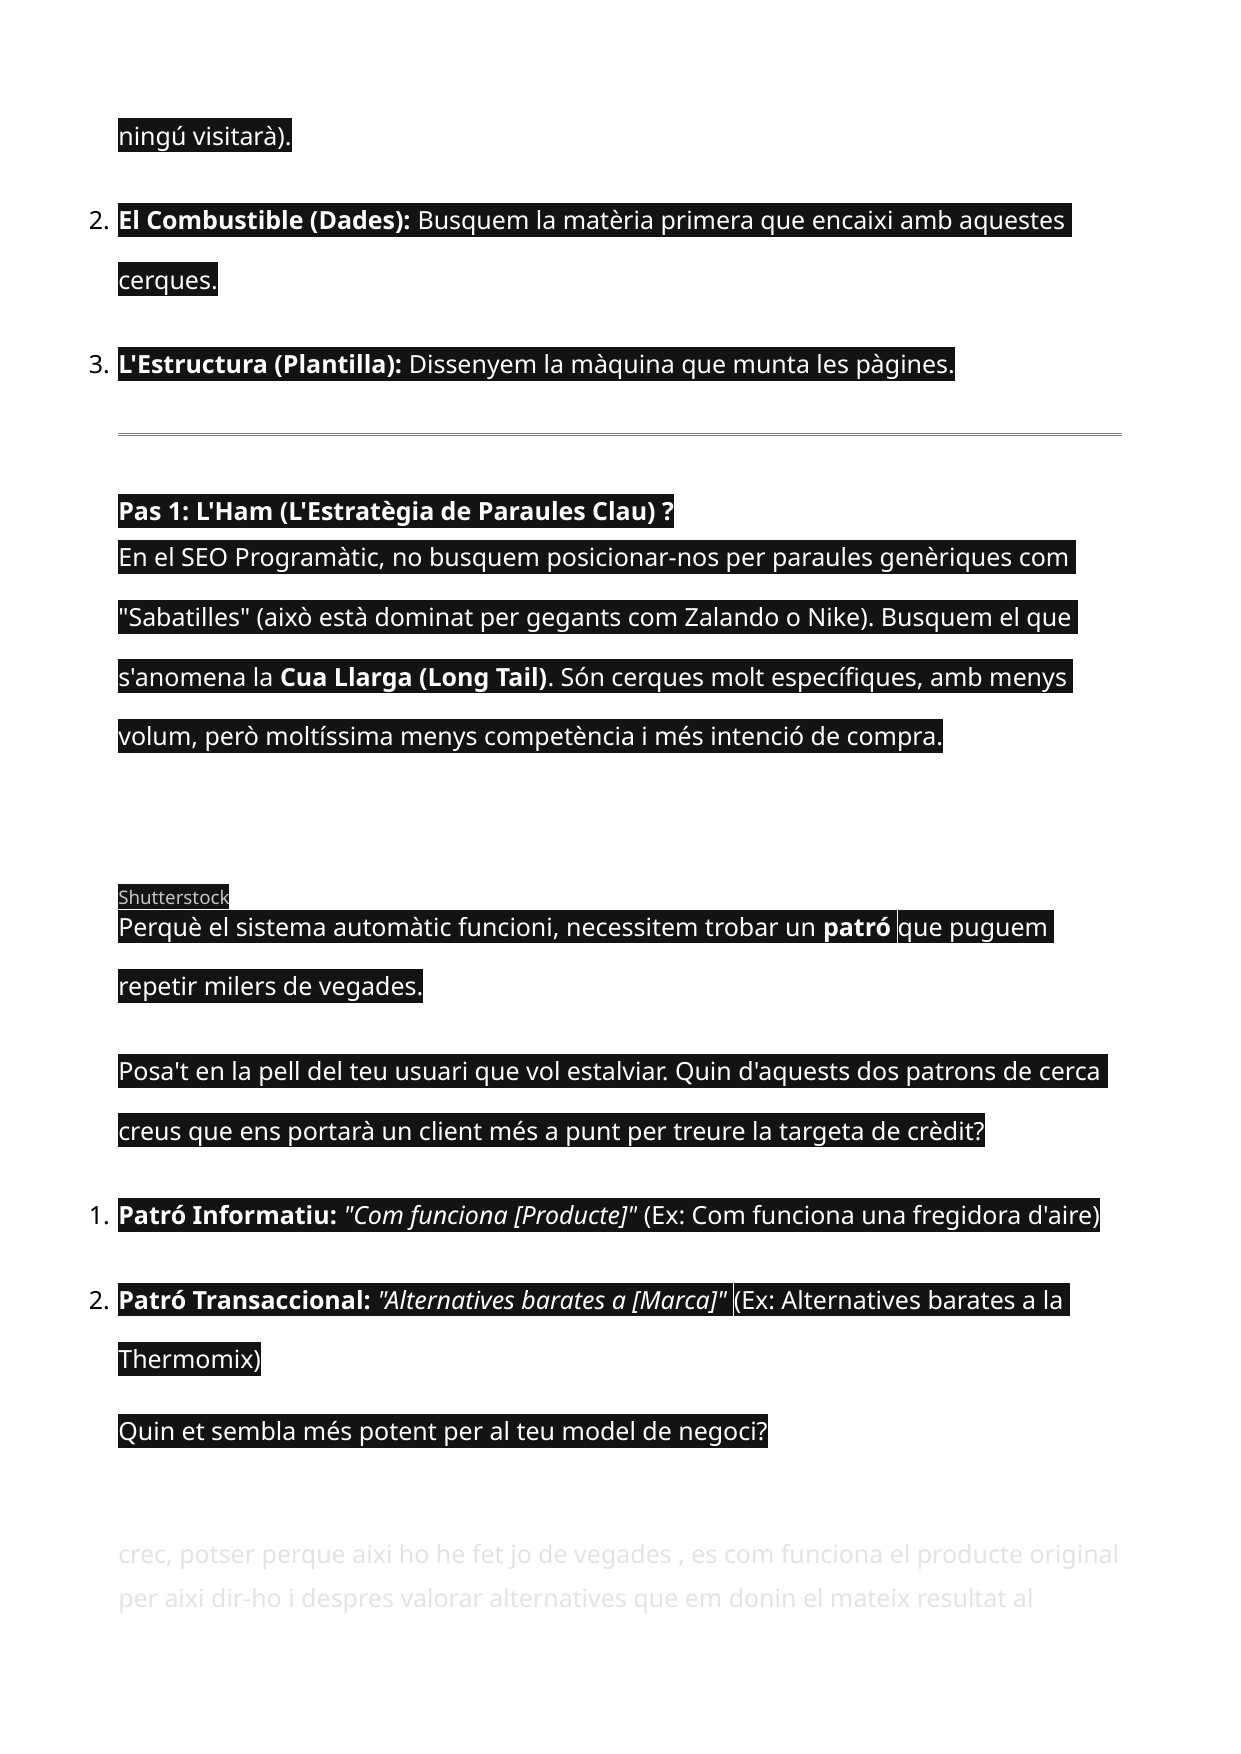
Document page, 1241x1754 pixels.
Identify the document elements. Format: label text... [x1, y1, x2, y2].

text crec, potser perque aixi ho he fet jo de vegades , es com funciona el producte original per aixi dir-ho i despres valorar alternatives que em donin el mateix resultat al [118, 1527, 1122, 1615]
list Patró Informatiu: "Com funciona [Producte]" (Ex: Com funciona una fregidora d'aire) [118, 1198, 1122, 1232]
subtitle Pas 1: L'Ham (L'Estratègia de Paraules Clau) ? [118, 490, 1122, 528]
text Perquè el sistema automàtic funcioni, necessitem trobar un patró que puguem repetir milers de vegades. [118, 909, 1122, 1003]
list L'Estructura (Plantilla): Dissenyem la màquina que munta les pàgines. [118, 347, 1122, 381]
list El Combustible (Dades): Busquem la matèria primera que encaixi amb aquestes cerques. [118, 203, 1122, 296]
text Posa't en la pell del teu usuari que vol estalviar. Quin d'aquests dos patrons de cerca creus que ens portarà un client més a punt per treure la targeta de crèdit? [118, 1054, 1122, 1147]
text En el SEO Programàtic, no busquem posicionar-nos per paraules genèriques com "Sabatilles" (això està dominat per gegants com Zalando o Nike). Busquem el que s'anomena la Cua Llarga (Long Tail). Són cerques molt específiques, amb menys volum, però moltíssima menys competència i més intenció de compra. [118, 540, 1122, 753]
text Shutterstock [118, 884, 1122, 909]
list ningú visitarà). [118, 118, 1122, 152]
text Quin et sembla més potent per al teu model de negoci? [118, 1414, 1122, 1448]
list Patró Transaccional: "Alternatives barates a [Marca]" (Ex: Alternatives barates a la Thermomix) [118, 1282, 1122, 1376]
